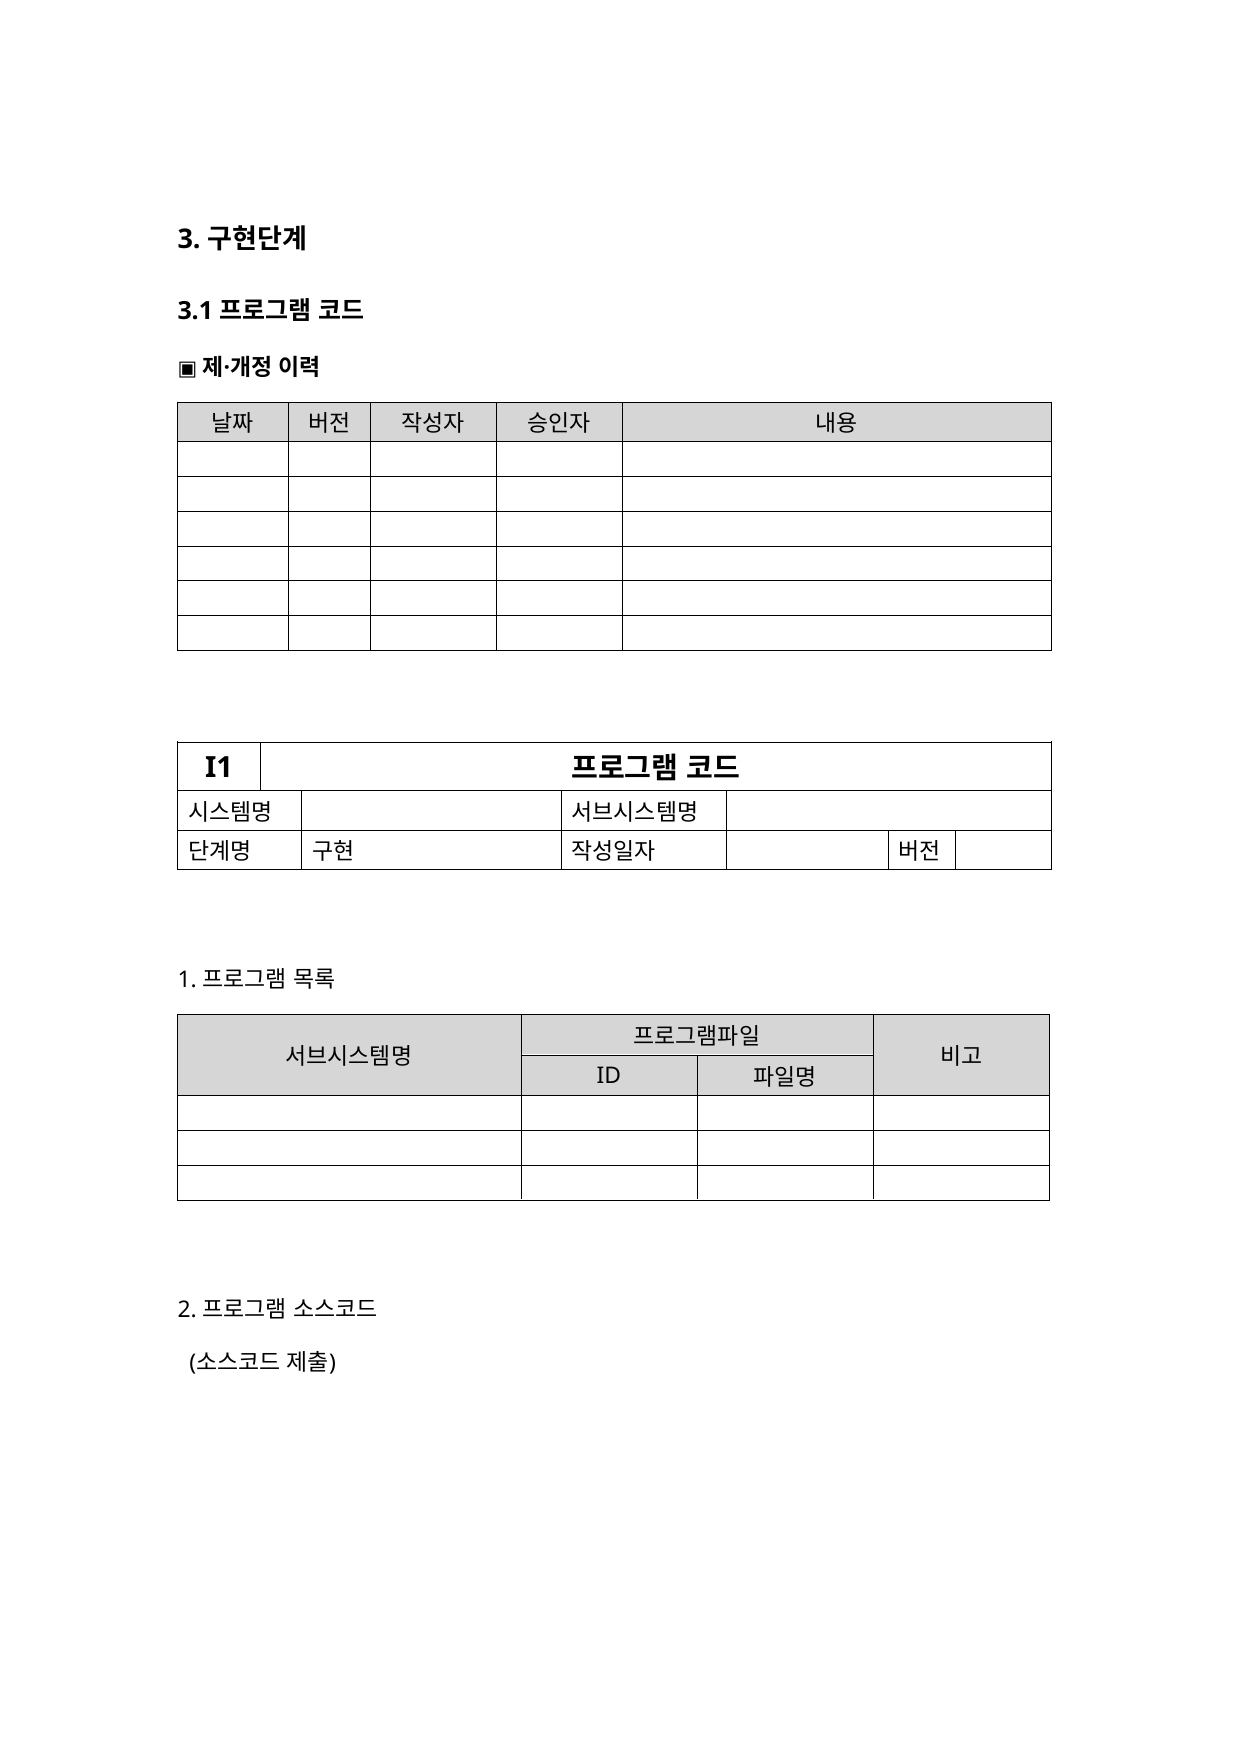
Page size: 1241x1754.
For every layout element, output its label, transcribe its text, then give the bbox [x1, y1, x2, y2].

table_cell [874, 1131, 1049, 1165]
table_cell ID [522, 1056, 697, 1095]
table_header 버전 [289, 403, 370, 441]
table_cell [371, 616, 496, 650]
table_cell [289, 581, 370, 615]
table_cell [497, 477, 622, 511]
text 1. 프로그램 목록 [177, 961, 1063, 994]
table_cell 시스템명 [178, 791, 301, 829]
table_cell [371, 581, 496, 615]
table_cell [623, 512, 1051, 546]
table_cell [623, 616, 1051, 650]
table_cell [371, 547, 496, 580]
table_cell [698, 1166, 873, 1199]
text (소스코드 제출) [177, 1344, 1063, 1377]
table_cell [727, 831, 888, 869]
table_cell [289, 442, 370, 476]
table_cell [371, 477, 496, 511]
table_header 날짜 [178, 403, 288, 441]
table_cell [497, 581, 622, 615]
table_cell [698, 1131, 873, 1165]
table_cell [956, 831, 1051, 869]
table_cell [497, 547, 622, 580]
table_header 내용 [623, 403, 1051, 441]
table_cell [302, 791, 561, 829]
table_cell [497, 442, 622, 476]
table_cell [289, 547, 370, 580]
table_header I1 [178, 743, 260, 790]
table_cell [497, 512, 622, 546]
table_cell [178, 1096, 521, 1130]
table_cell 단계명 [178, 831, 301, 869]
text ▣ 제·개정 이력 [177, 348, 1063, 382]
table_cell [522, 1096, 697, 1130]
table_cell 서브시스템명 [562, 791, 726, 829]
table_cell [178, 547, 288, 580]
table_cell 파일명 [698, 1056, 873, 1095]
table_header 비고 [874, 1015, 1049, 1095]
text 2. 프로그램 소스코드 [177, 1291, 1063, 1324]
table_cell [178, 1166, 521, 1199]
table_header 서브시스템명 [178, 1015, 521, 1095]
table_header 승인자 [497, 403, 622, 441]
table_cell [522, 1131, 697, 1165]
table_header 프로그램파일 [522, 1015, 873, 1054]
table_cell [178, 616, 288, 650]
table_header 프로그램 코드 [261, 743, 1051, 790]
table_cell [371, 512, 496, 546]
table_cell [727, 791, 1051, 829]
table_cell [522, 1166, 697, 1199]
table_cell [289, 477, 370, 511]
table_cell [289, 616, 370, 650]
table_cell [497, 616, 622, 650]
table_cell [178, 477, 288, 511]
table_cell [371, 442, 496, 476]
text 3. 구현단계 [177, 217, 1063, 256]
text 3.1 프로그램 코드 [177, 290, 1063, 327]
table_cell [874, 1166, 1049, 1199]
table_cell 구현 [302, 831, 561, 869]
table_cell [178, 512, 288, 546]
table_cell [178, 581, 288, 615]
table_cell [623, 442, 1051, 476]
table_cell 버전 [889, 831, 955, 869]
table_cell [623, 581, 1051, 615]
table_cell [289, 512, 370, 546]
table_cell [698, 1096, 873, 1130]
table_cell [623, 547, 1051, 580]
table_cell [178, 442, 288, 476]
table_header 작성자 [371, 403, 496, 441]
table_cell [623, 477, 1051, 511]
table_cell 작성일자 [562, 831, 726, 869]
table_cell [874, 1096, 1049, 1130]
table_cell [178, 1131, 521, 1165]
